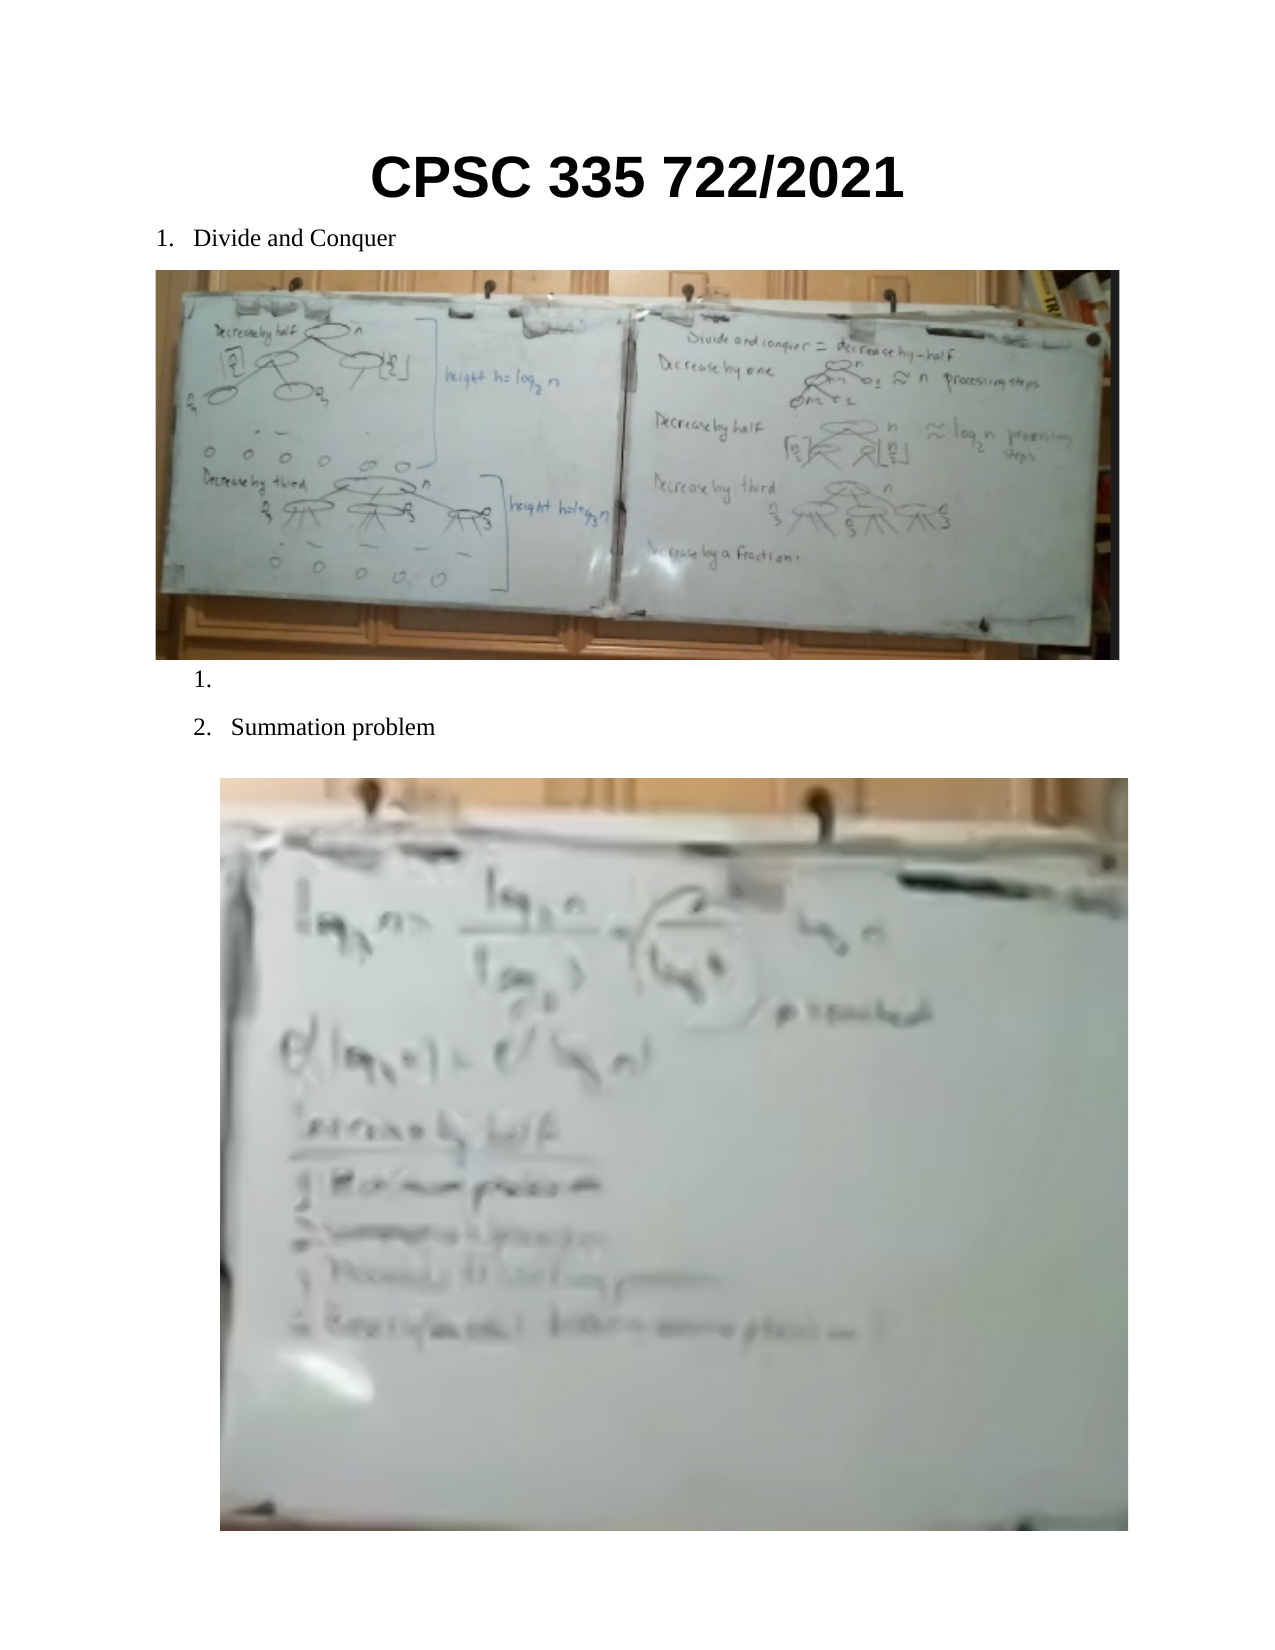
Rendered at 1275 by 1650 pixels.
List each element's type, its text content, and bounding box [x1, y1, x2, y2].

picture [220, 778, 1129, 1531]
list Divide and Conquer [156, 223, 1157, 251]
list Summation problem [193, 712, 1157, 773]
title CPSC 335 722/2021 [118, 143, 1157, 210]
picture [155, 270, 1120, 660]
